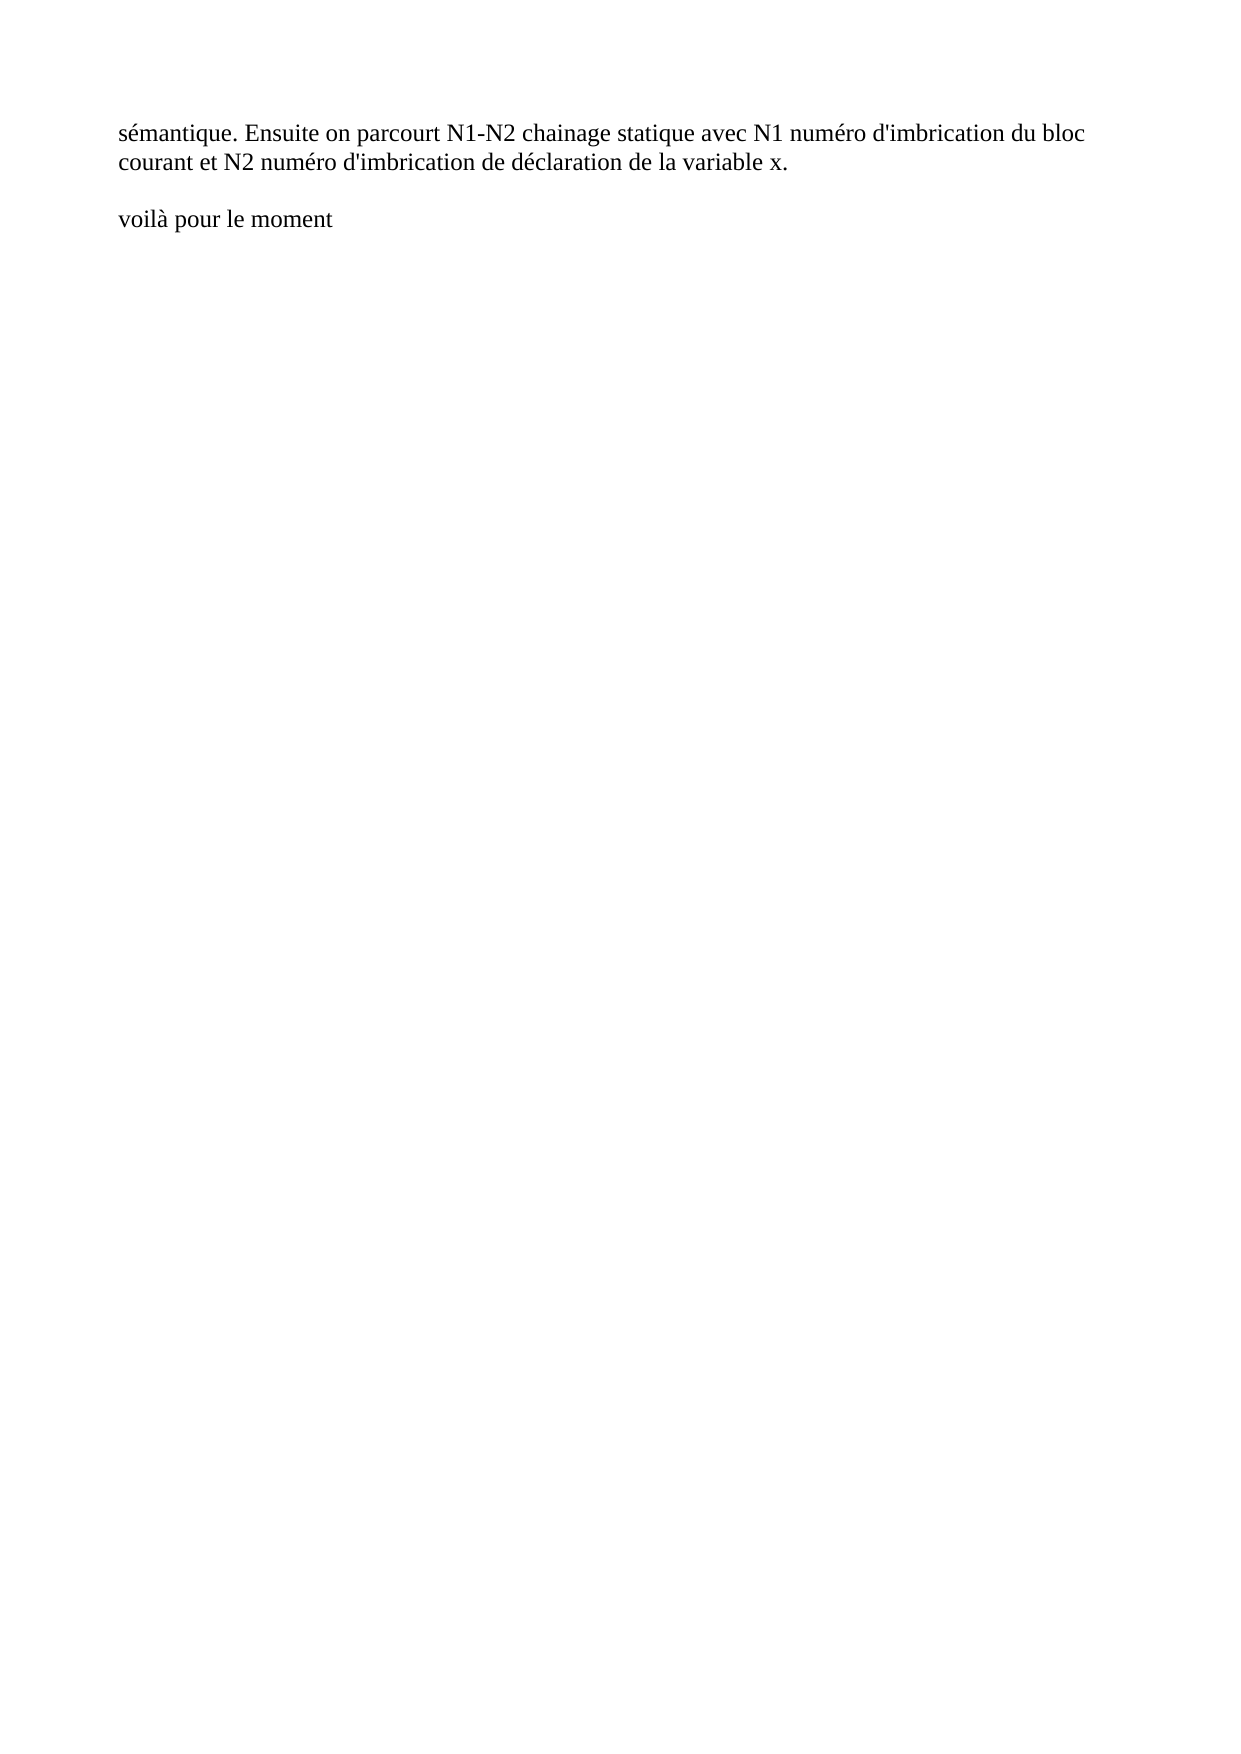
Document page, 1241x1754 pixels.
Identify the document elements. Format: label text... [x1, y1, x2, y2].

text sémantique. Ensuite on parcourt N1-N2 chainage statique avec N1 numéro d'imbrication du bloc courant et N2 numéro d'imbrication de déclaration de la variable x. [118, 118, 1122, 176]
text voilà pour le moment [118, 204, 1122, 233]
